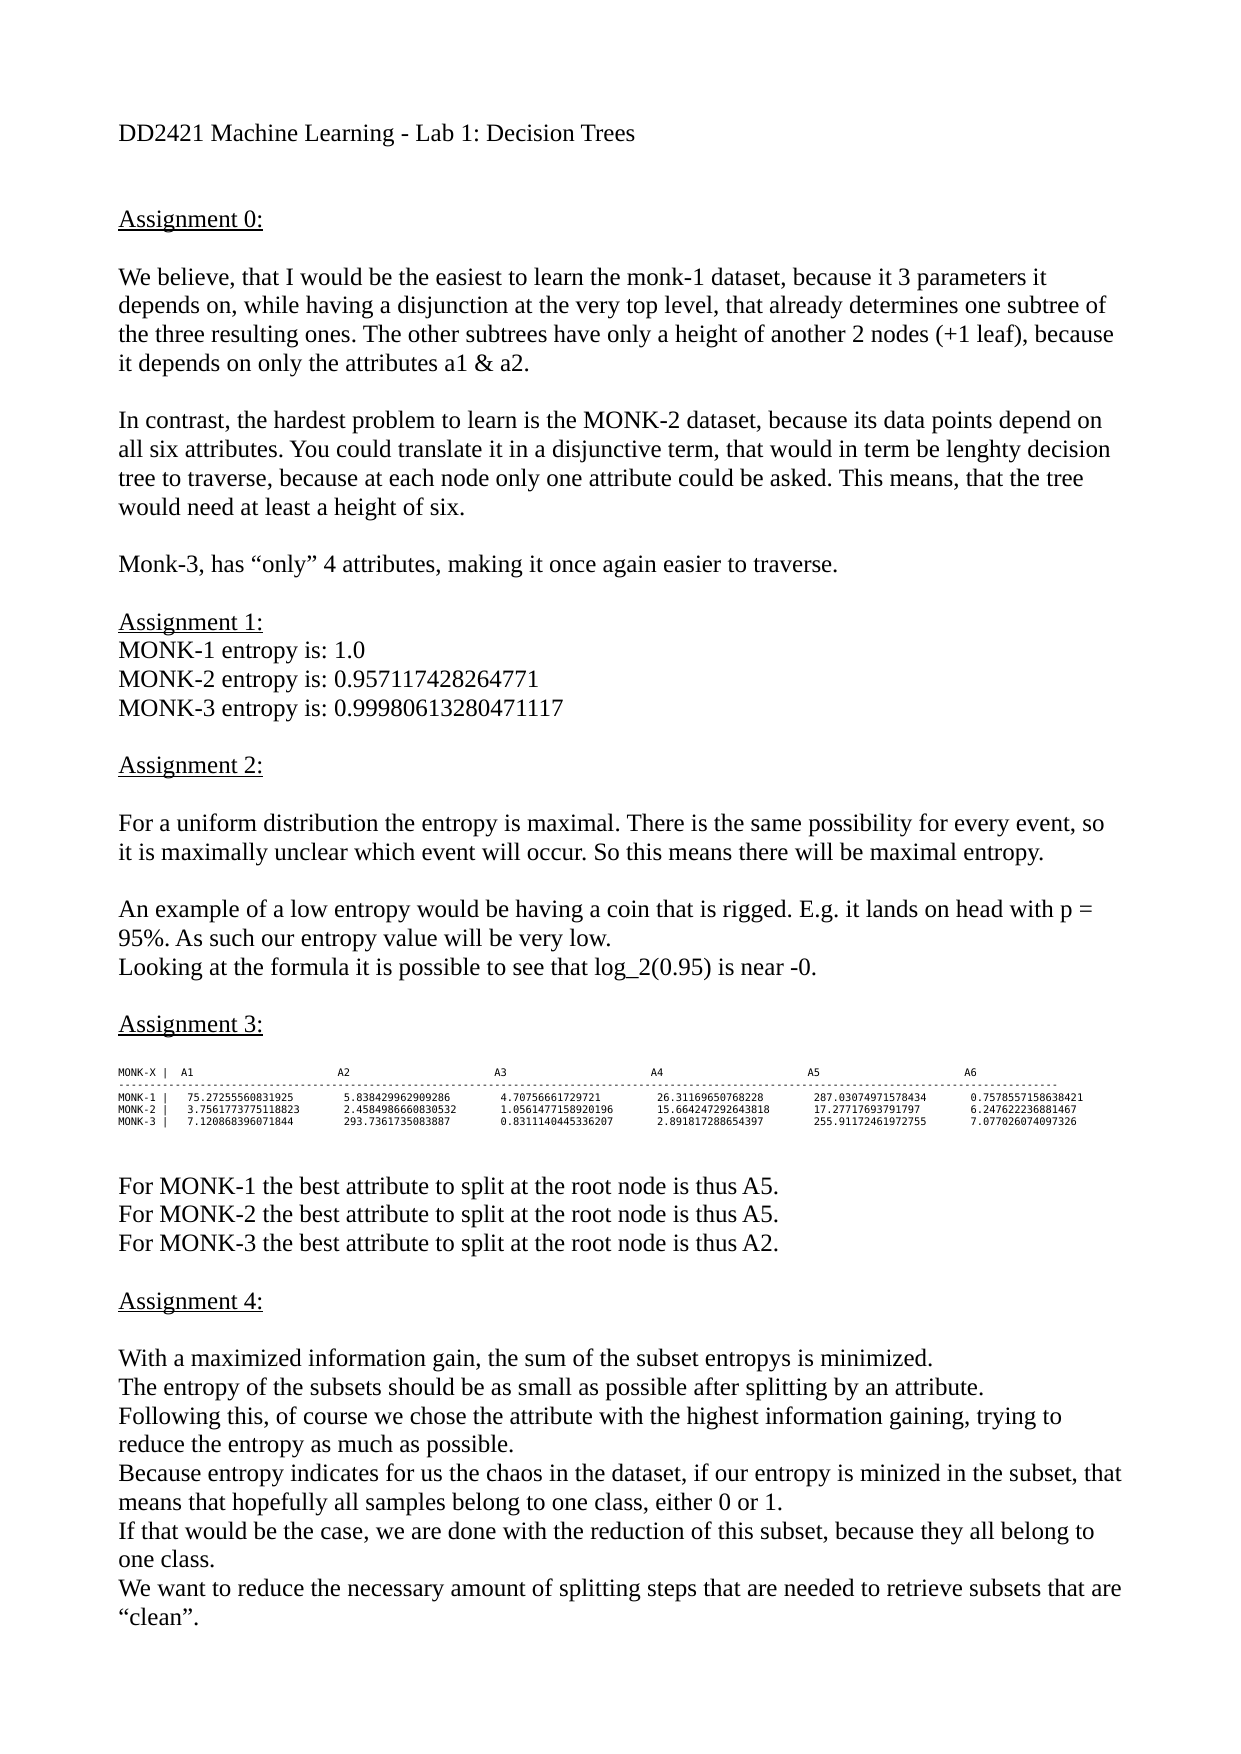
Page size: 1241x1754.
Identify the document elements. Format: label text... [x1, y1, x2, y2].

text With a maximized information gain, the sum of the subset entropys is minimized. [118, 1343, 1122, 1372]
text Monk-3, has “only” 4 attributes, making it once again easier to traverse. [118, 521, 1122, 578]
text ------------------------------------------------------------------------------------------------------------------------------------------------------ [118, 1079, 1122, 1091]
text Assignment 0: [118, 204, 1122, 233]
text Because entropy indicates for us the chaos in the dataset, if our entropy is minized in the subset, that means that hopefully all samples belong to one class, either 0 or 1. If that would be the case, we are done with the reduction of this subset, because they all belong to one class. We want to reduce the necessary amount of splitting steps that are needed to retrieve subsets that are “clean”. [118, 1458, 1122, 1631]
text Assignment 3: [118, 1009, 1122, 1038]
text MONK-2 | 3.7561773775118823 2.4584986660830532 1.0561477158920196 15.664247292643818 17.27717693791797 6.247622236881467 [118, 1103, 1122, 1116]
text MONK-1 | 75.27255560831925 5.838429962909286 4.70756661729721 26.31169650768228 287.03074971578434 0.7578557158638421 [118, 1091, 1122, 1103]
text Assignment 1: [118, 607, 1122, 636]
text MONK-2 entropy is: 0.957117428264771 [118, 664, 1122, 693]
text We believe, that I would be the easiest to learn the monk-1 dataset, because it 3 parameters it depends on, while having a disjunction at the very top level, that already determines one subtree of the three resulting ones. The other subtrees have only a height of another 2 nodes (+1 leaf), because it depends on only the attributes a1 & a2. In contrast, the hardest problem to learn is the MONK-2 dataset, because its data points depend on all six attributes. You could translate it in a disjunctive term, that would in term be lenghty decision tree to traverse, because at each node only one attribute could be asked. This means, that the tree would need at least a height of six. [118, 262, 1122, 521]
text MONK-3 entropy is: 0.99980613280471117 [118, 693, 1122, 722]
text For a uniform distribution the entropy is maximal. There is the same possibility for every event, so it is maximally unclear which event will occur. So this means there will be maximal entropy. [118, 808, 1122, 866]
text Following this, of course we chose the attribute with the highest information gaining, trying to reduce the entropy as much as possible. [118, 1401, 1122, 1458]
text For MONK-3 the best attribute to split at the root node is thus A2. [118, 1228, 1122, 1257]
text MONK-3 | 7.120868396071844 293.7361735083887 0.8311140445336207 2.891817288654397 255.91172461972755 7.077026074097326 [118, 1116, 1122, 1128]
text MONK-X | A1 A2 A3 A4 A5 A6 [118, 1067, 1122, 1079]
text An example of a low entropy would be having a coin that is rigged. E.g. it lands on head with p = 95%. As such our entropy value will be very low. Looking at the formula it is possible to see that log_2(0.95) is near -0. [118, 894, 1122, 981]
text MONK-1 entropy is: 1.0 [118, 636, 1122, 664]
text Assignment 4: [118, 1286, 1122, 1314]
text For MONK-2 the best attribute to split at the root node is thus A5. [118, 1199, 1122, 1228]
text For MONK-1 the best attribute to split at the root node is thus A5. [118, 1171, 1122, 1199]
text DD2421 Machine Learning - Lab 1: Decision Trees [118, 118, 1122, 147]
text The entropy of the subsets should be as small as possible after splitting by an attribute. [118, 1372, 1122, 1401]
text Assignment 2: [118, 751, 1122, 779]
